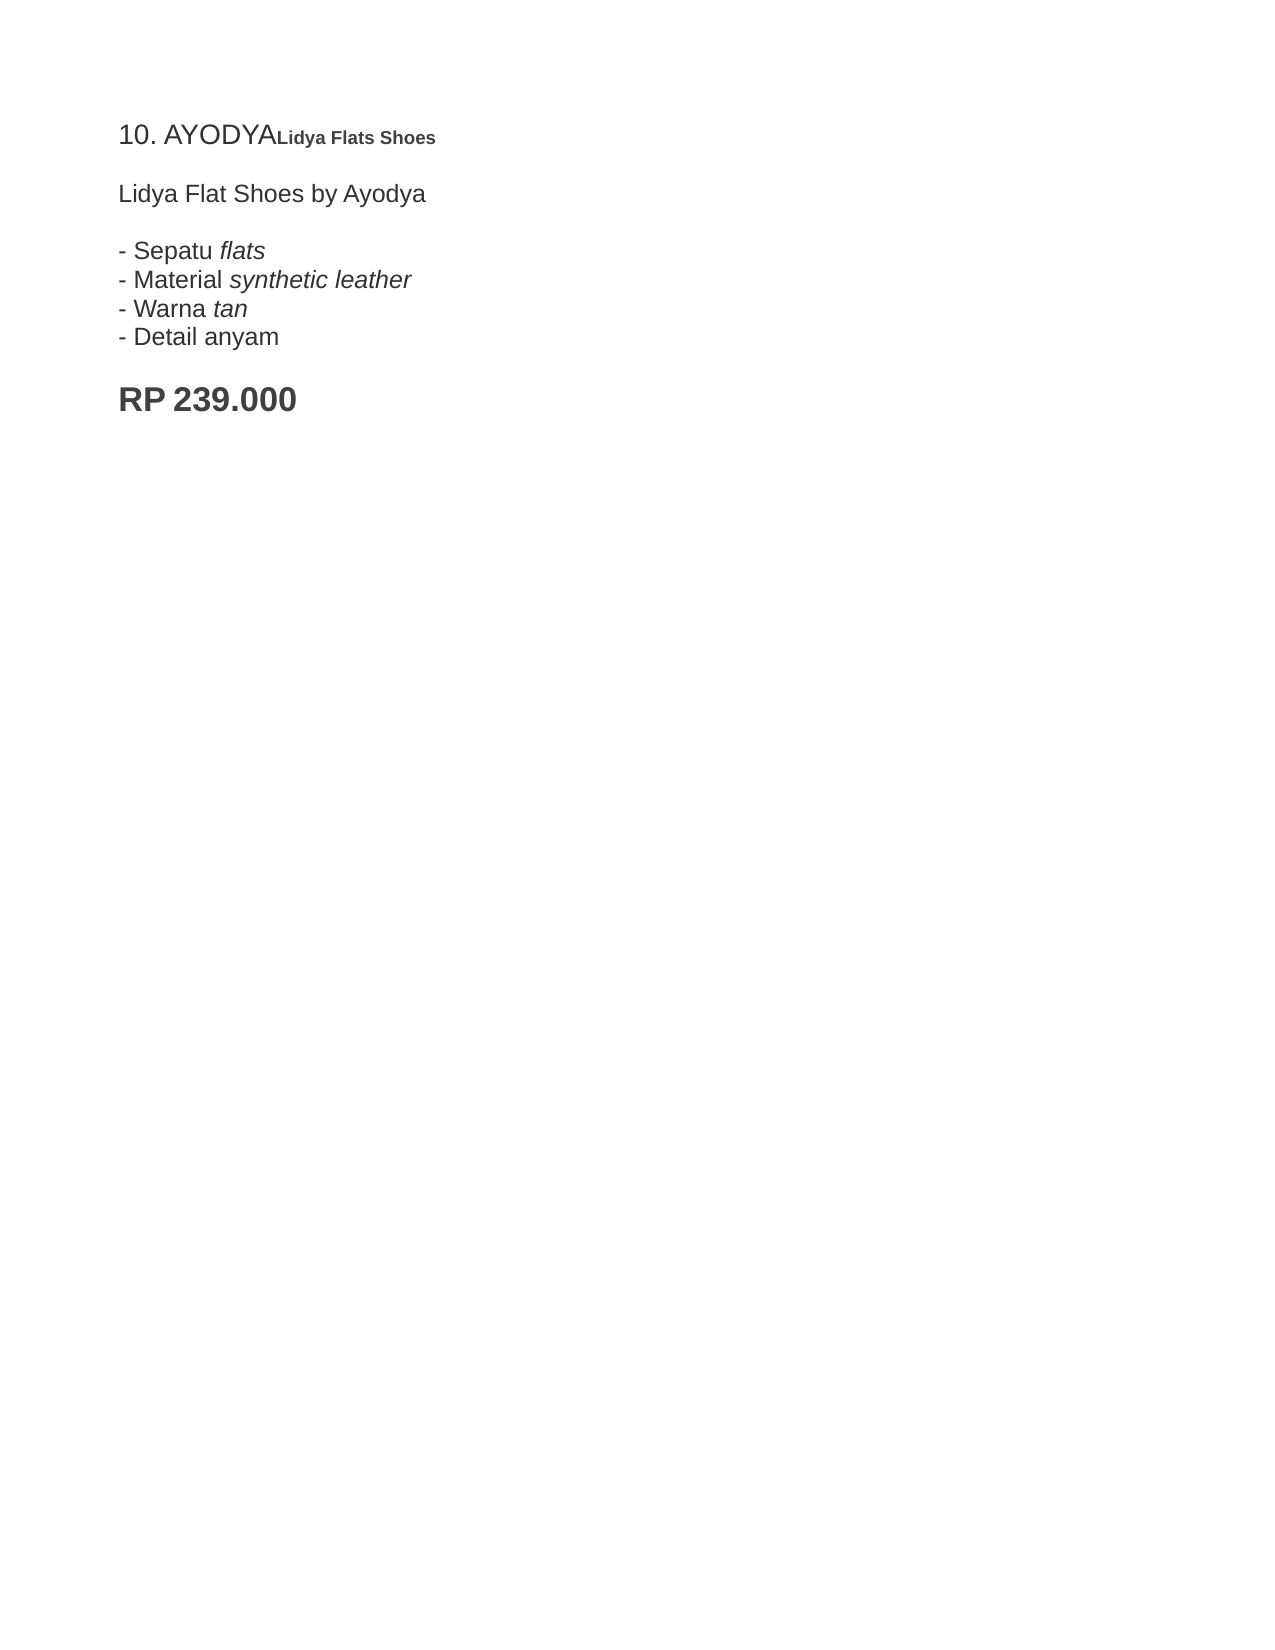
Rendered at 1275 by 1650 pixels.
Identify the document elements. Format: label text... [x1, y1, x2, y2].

subtitle 10. AYODYALidya Flats Shoes [118, 118, 1157, 151]
text Lidya Flat Shoes by Ayodya - Sepatu flats - Material synthetic leather - Warna tan - Detail anyam [118, 179, 1157, 351]
text RP 239.000 [118, 379, 1157, 419]
